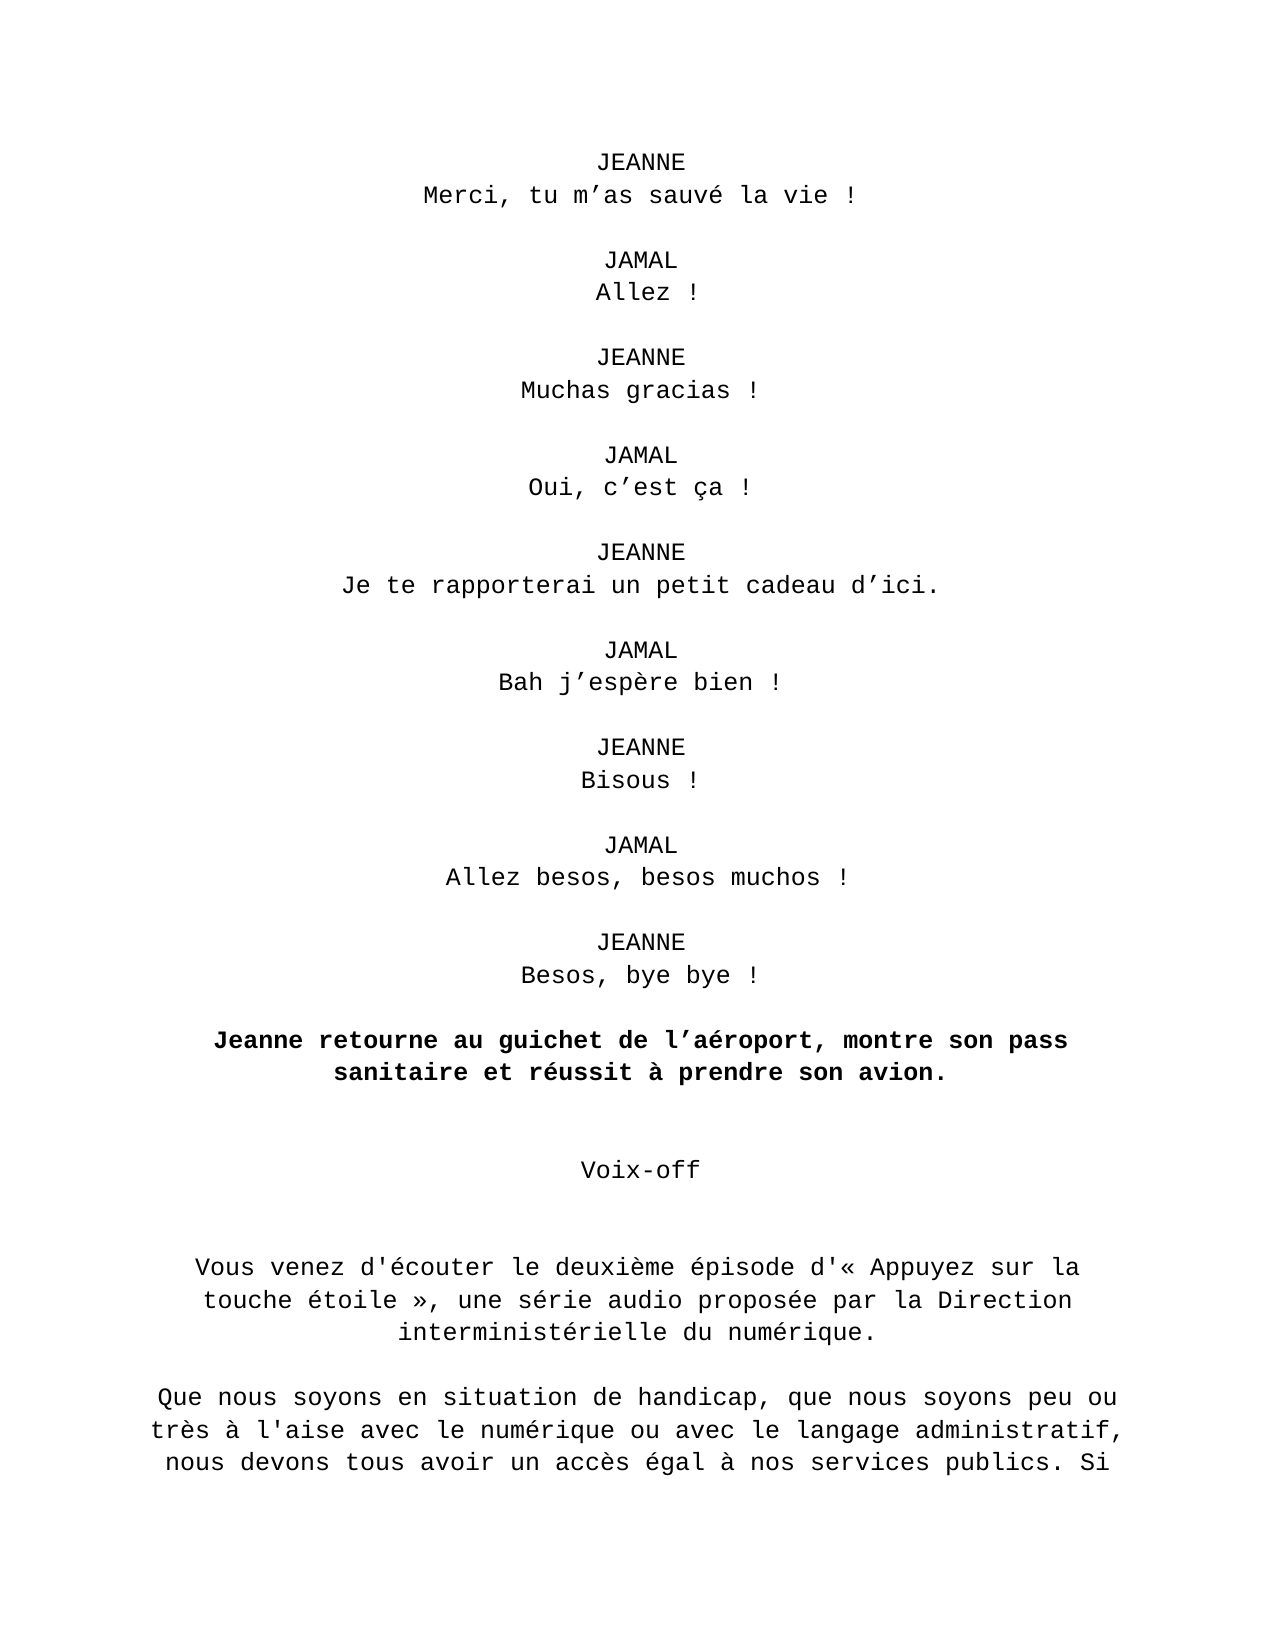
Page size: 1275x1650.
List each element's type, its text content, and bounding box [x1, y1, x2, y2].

text JAMAL [156, 637, 1125, 666]
text Oui, c’est ça ! [156, 475, 1125, 503]
text Voix-off [156, 1157, 1125, 1186]
text Que nous soyons en situation de handicap, que nous soyons peu ou très à l'aise avec le numérique ou avec le langage administratif, nous devons tous avoir un accès égal à nos services publics. Si [150, 1385, 1125, 1478]
text JAMAL [156, 442, 1125, 471]
text Allez besos, besos muchos ! [156, 865, 1125, 893]
text Muchas gracias ! [156, 377, 1125, 406]
text JEANNE [156, 540, 1125, 568]
text Vous venez d'écouter le deuxième épisode d'« Appuyez sur la touche étoile », une série audio proposée par la Direction interministérielle du numérique. [150, 1255, 1125, 1348]
text JAMAL [156, 832, 1125, 861]
text Bisous ! [156, 767, 1125, 796]
text JEANNE [156, 150, 1125, 178]
text JEANNE [156, 345, 1125, 373]
text Je te rapporterai un petit cadeau d’ici. [156, 572, 1125, 601]
text JEANNE [156, 735, 1125, 763]
text Bah j’espère bien ! [156, 670, 1125, 698]
text Besos, bye bye ! [156, 962, 1125, 991]
text Jeanne retourne au guichet de l’aéroport, montre son pass sanitaire et réussit à prendre son avion. [156, 1027, 1125, 1088]
text JEANNE [156, 930, 1125, 958]
text JAMAL [156, 247, 1125, 276]
text Allez ! [156, 280, 1125, 308]
text Merci, tu m’as sauvé la vie ! [156, 182, 1125, 211]
